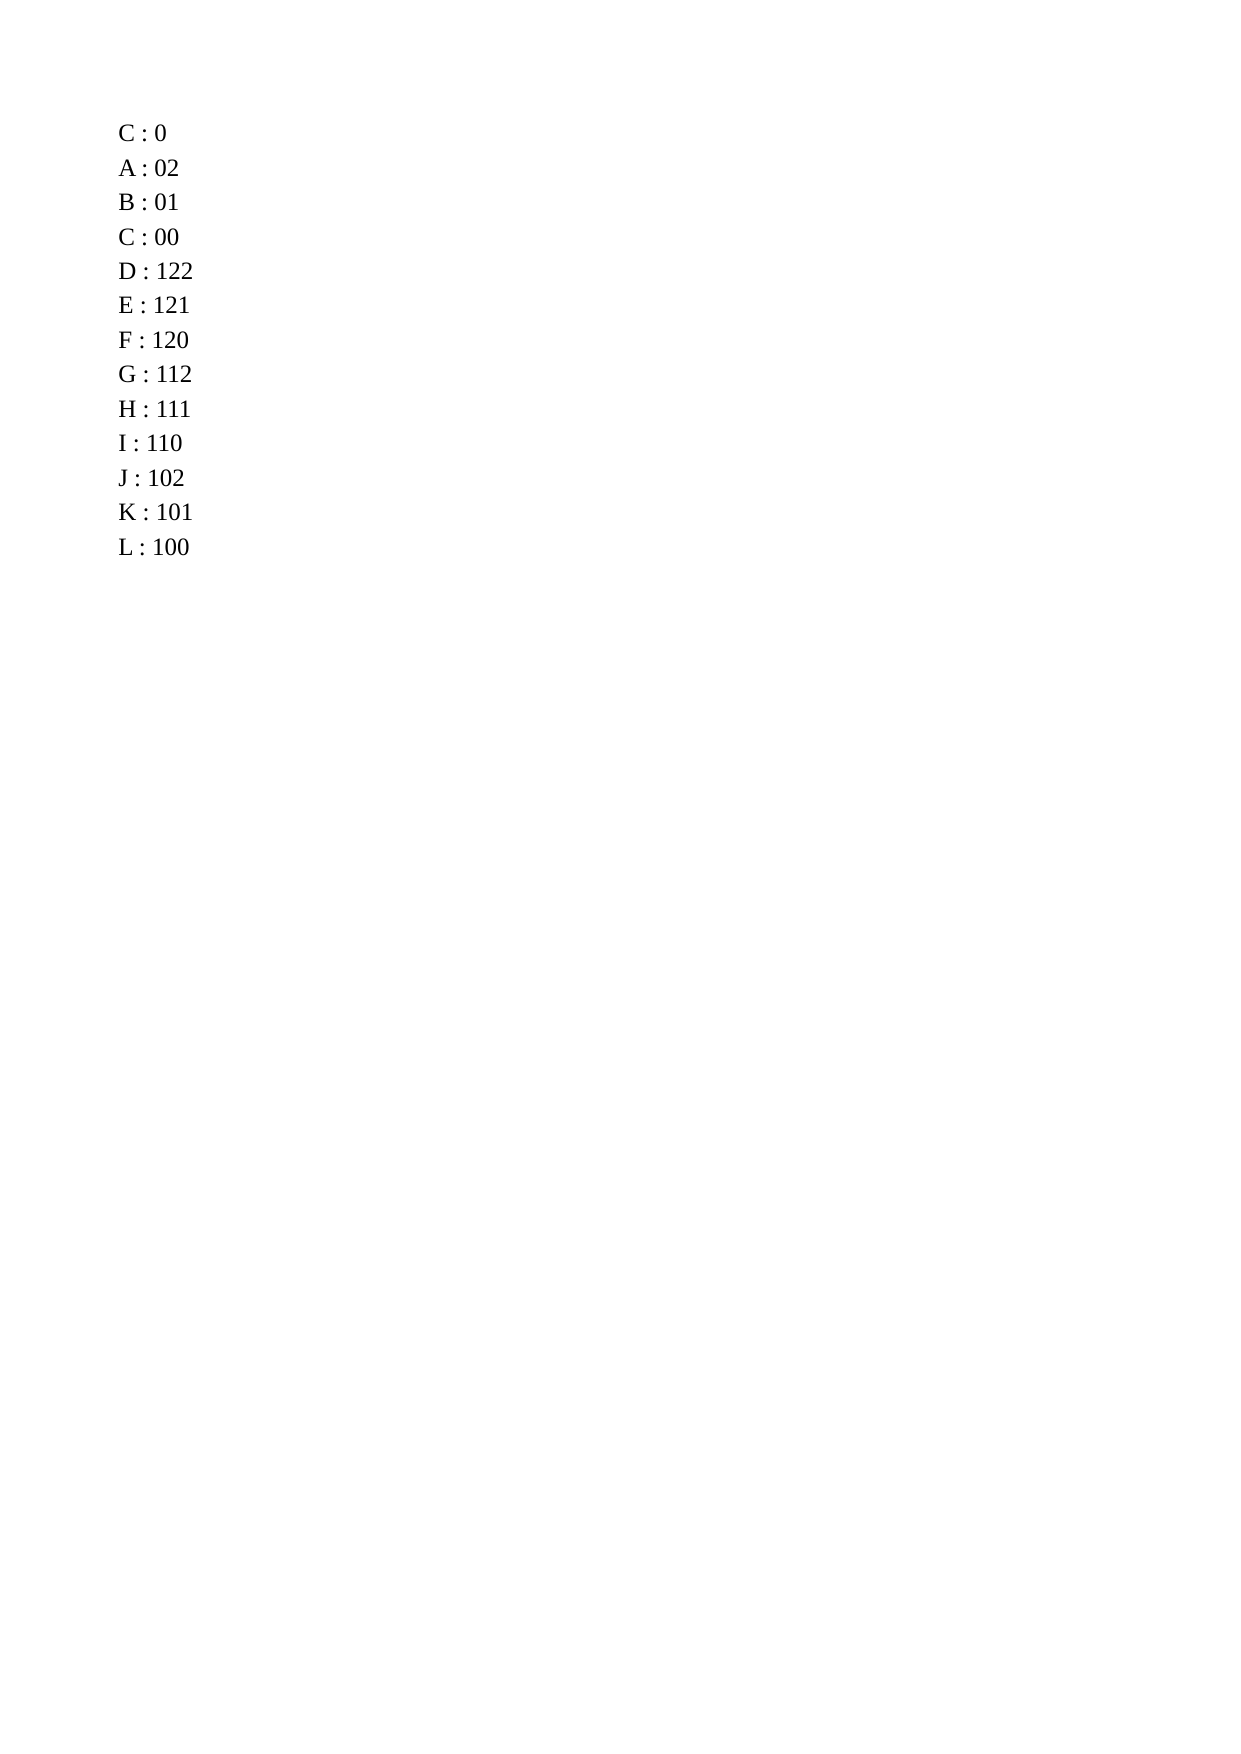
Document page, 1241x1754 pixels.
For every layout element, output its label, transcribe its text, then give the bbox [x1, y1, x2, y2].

text C : 0 A : 02 B : 01 C : 00 D : 122 E : 121 F : 120 G : 112 H : 111 I : 110 J : 102 K : 101 L : 100 [118, 118, 1122, 561]
